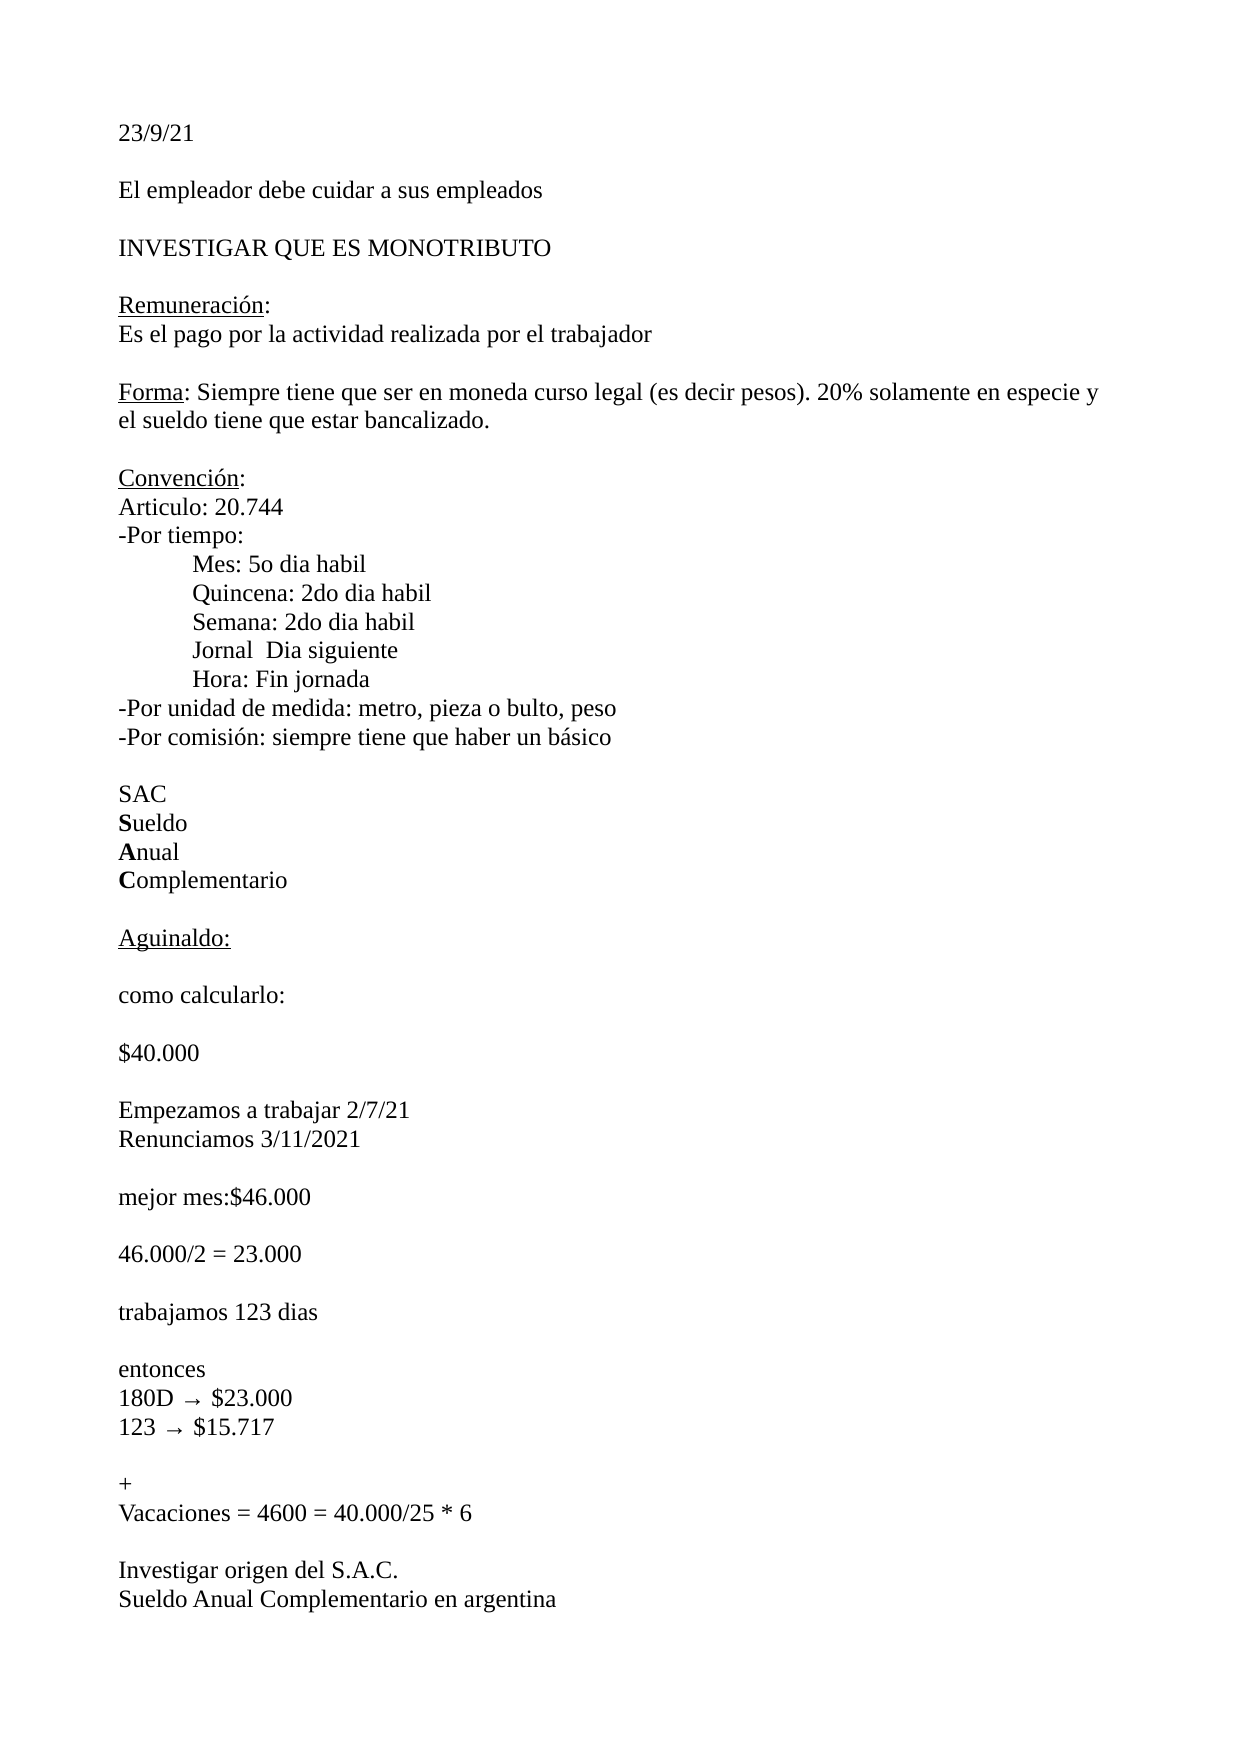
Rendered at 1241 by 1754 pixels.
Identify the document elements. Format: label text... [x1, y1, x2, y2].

text Investigar origen del S.A.C. Sueldo Anual Complementario en argentina [118, 1556, 1122, 1613]
text como calcularlo: $40.000 [118, 981, 1122, 1067]
text INVESTIGAR QUE ES MONOTRIBUTO [118, 233, 1122, 262]
text Renunciamos 3/11/2021 [118, 1124, 1122, 1153]
text Aguinaldo: [118, 923, 1122, 952]
text -Por comisión: siempre tiene que haber un básico [118, 722, 1122, 751]
text Semana: 2do dia habil Jornal Dia siguiente Hora: Fin jornada -Por unidad de medida: metro, pieza o bulto, peso [118, 607, 1122, 722]
text entonces 180D → $23.000 123 → $15.717 [118, 1354, 1122, 1441]
text 23/9/21 [118, 118, 1122, 147]
text Empezamos a trabajar 2/7/21 [118, 1096, 1122, 1124]
text SAC Sueldo Anual Complementario [118, 779, 1122, 894]
text Remuneración: Es el pago por la actividad realizada por el trabajador Forma: Siempre tiene que ser en moneda curso legal (es decir pesos). 20% solamente en especie y el sueldo tiene que estar bancalizado. Convención: Articulo: 20.744 -Por tiempo: Mes: 5o dia habil Quincena: 2do dia habil [118, 291, 1122, 607]
text + [118, 1469, 1122, 1498]
text Vacaciones = 4600 = 40.000/25 * 6 [118, 1498, 1122, 1527]
text mejor mes:$46.000 [118, 1182, 1122, 1211]
text El empleador debe cuidar a sus empleados [118, 176, 1122, 204]
text 46.000/2 = 23.000 trabajamos 123 dias [118, 1211, 1122, 1326]
